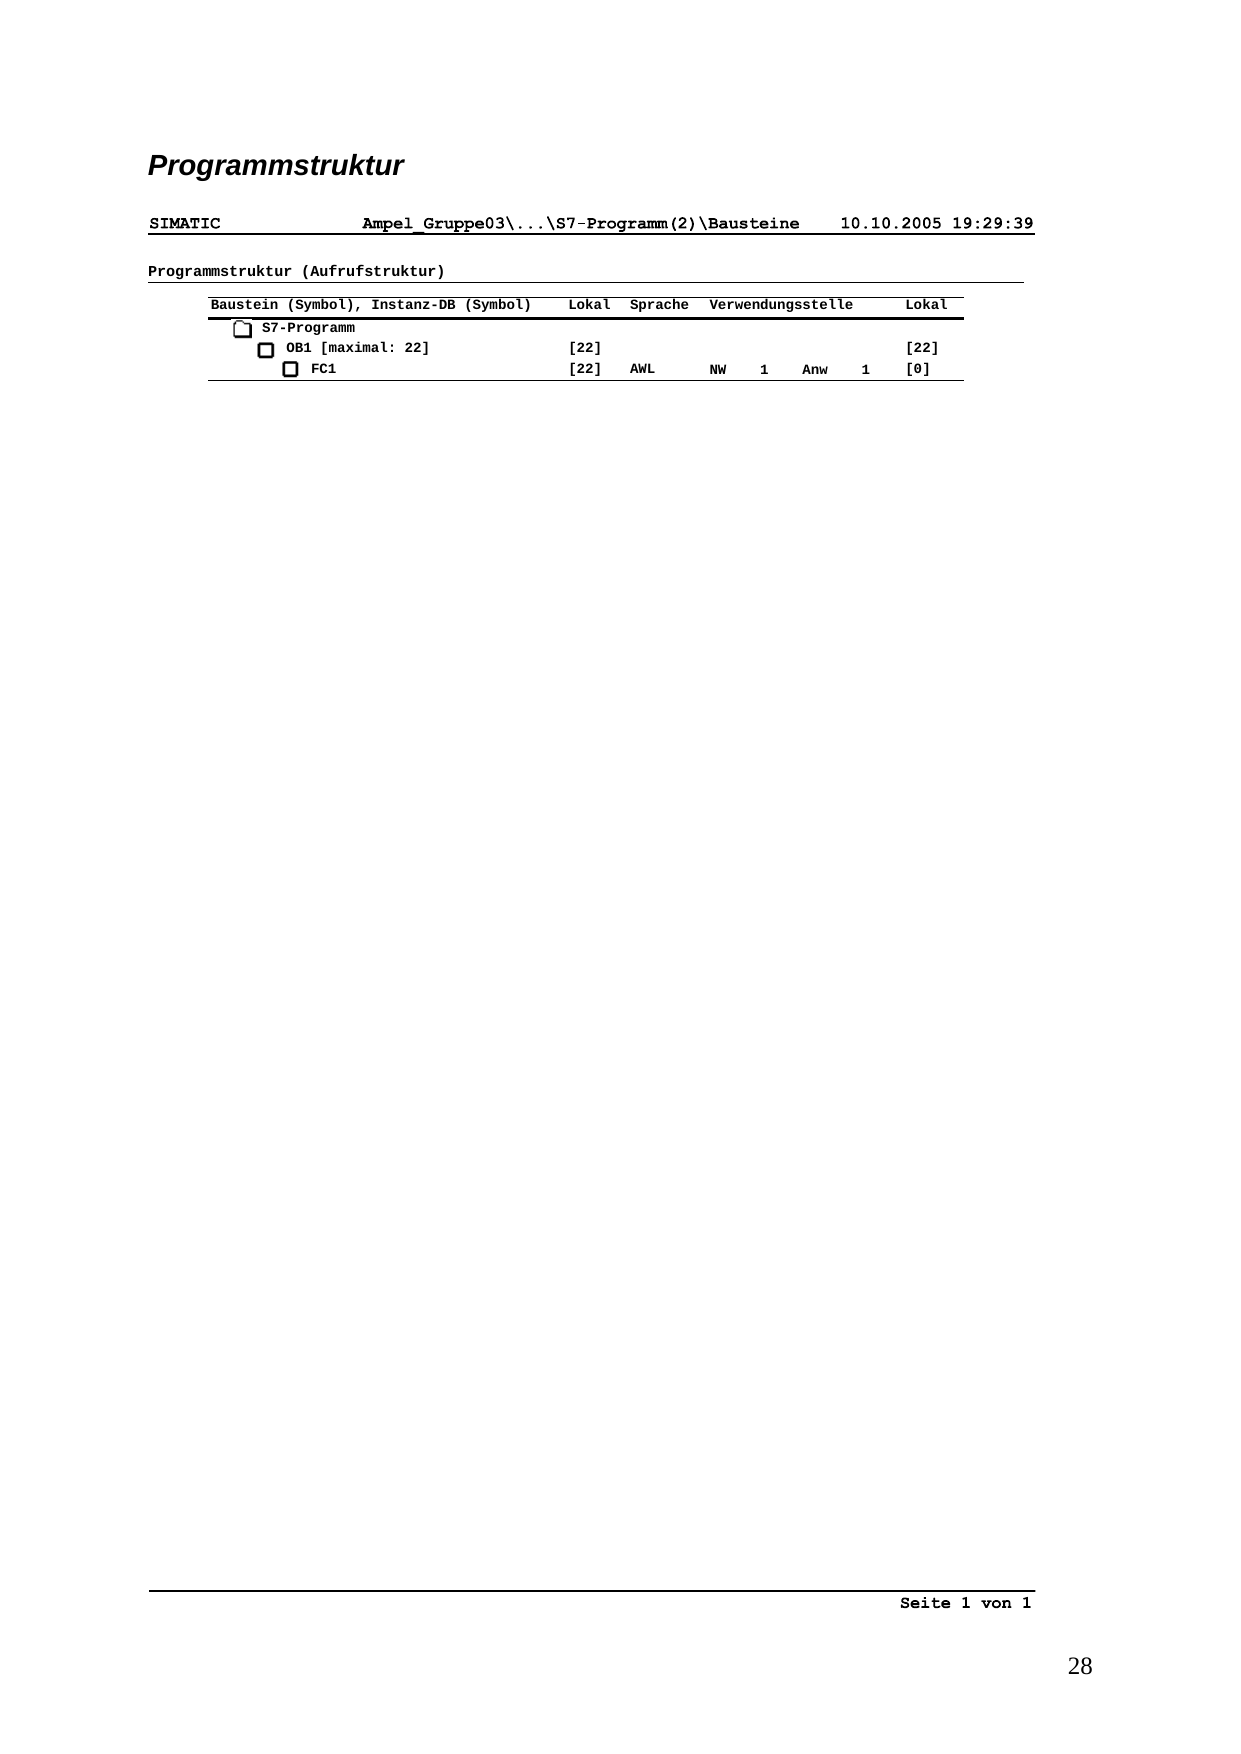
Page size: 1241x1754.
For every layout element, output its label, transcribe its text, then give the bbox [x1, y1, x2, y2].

subtitle Programmstruktur [148, 148, 1092, 181]
